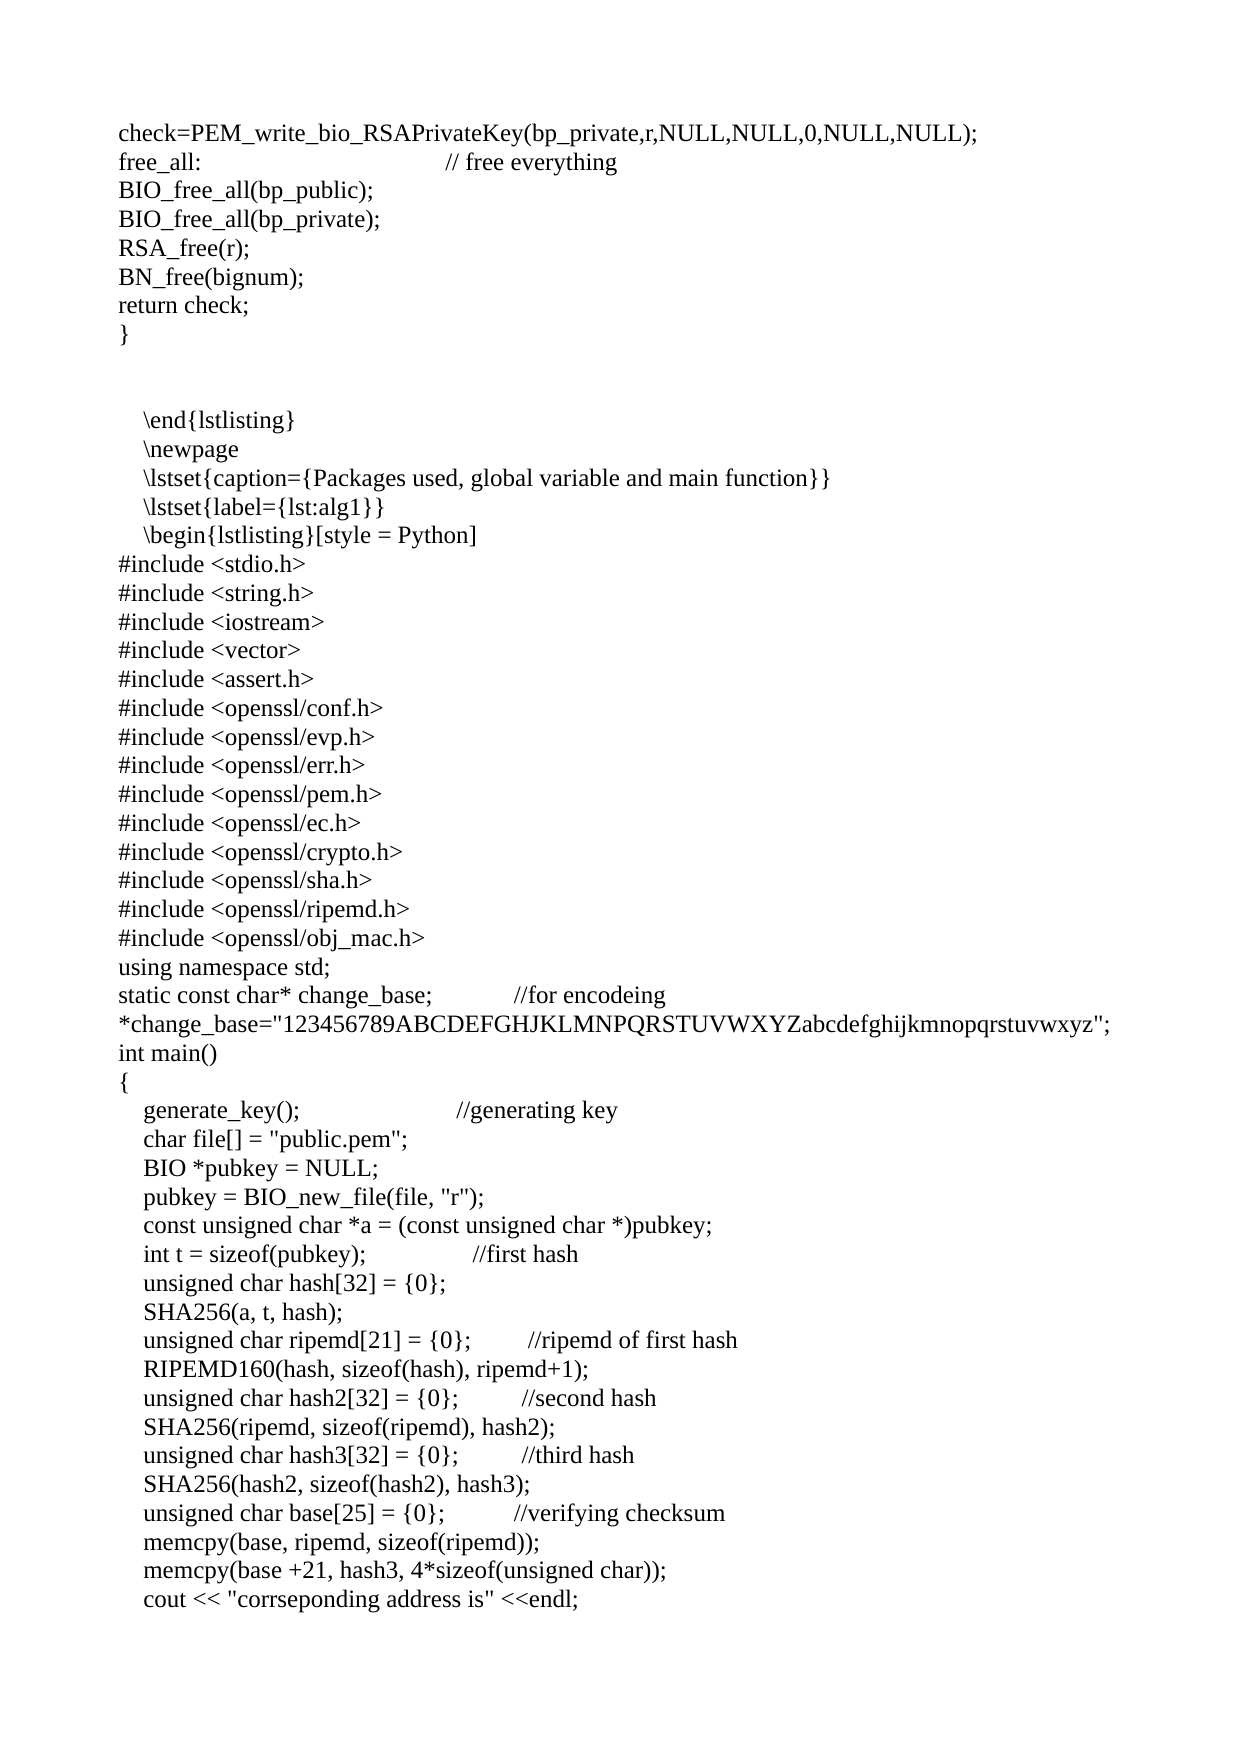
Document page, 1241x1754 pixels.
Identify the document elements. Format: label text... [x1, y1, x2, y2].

text SHA256(ripemd, sizeof(ripemd), hash2); [118, 1412, 1122, 1441]
text #include <openssl/ec.h> [118, 808, 1122, 837]
text int t = sizeof(pubkey); //first hash [118, 1239, 1122, 1268]
text #include <vector> [118, 636, 1122, 664]
text { [118, 1067, 1122, 1096]
text BIO_free_all(bp_private); [118, 204, 1122, 233]
text \begin{lstlisting}[style = Python] [118, 521, 1122, 549]
text BN_free(bignum); [118, 262, 1122, 291]
text BIO *pubkey = NULL; [118, 1153, 1122, 1182]
text #include <openssl/err.h> [118, 751, 1122, 779]
text #include <iostream> [118, 607, 1122, 636]
text #include <stdio.h> [118, 549, 1122, 578]
text int main() [118, 1038, 1122, 1067]
text unsigned char hash2[32] = {0}; //second hash [118, 1383, 1122, 1412]
text unsigned char hash[32] = {0}; [118, 1268, 1122, 1297]
text memcpy(base, ripemd, sizeof(ripemd)); [118, 1527, 1122, 1556]
text } [118, 319, 1122, 348]
text unsigned char ripemd[21] = {0}; //ripemd of first hash [118, 1326, 1122, 1354]
text \end{lstlisting} [118, 406, 1122, 434]
text #include <openssl/evp.h> [118, 722, 1122, 751]
text *change_base="123456789ABCDEFGHJKLMNPQRSTUVWXYZabcdefghijkmnopqrstuvwxyz"; [118, 1009, 1122, 1038]
text #include <openssl/obj_mac.h> [118, 923, 1122, 952]
text #include <string.h> [118, 578, 1122, 607]
text \lstset{label={lst:alg1}} [118, 492, 1122, 521]
text #include <assert.h> [118, 664, 1122, 693]
text #include <openssl/pem.h> [118, 779, 1122, 808]
text free_all: // free everything [118, 147, 1122, 176]
text const unsigned char *a = (const unsigned char *)pubkey; [118, 1211, 1122, 1239]
text SHA256(hash2, sizeof(hash2), hash3); [118, 1469, 1122, 1498]
text SHA256(a, t, hash); [118, 1297, 1122, 1326]
text cout << "corrseponding address is" <<endl; [118, 1584, 1122, 1613]
text char file[] = "public.pem"; [118, 1124, 1122, 1153]
text #include <openssl/sha.h> [118, 866, 1122, 894]
text #include <openssl/crypto.h> [118, 837, 1122, 866]
text generate_key(); //generating key [118, 1096, 1122, 1124]
text pubkey = BIO_new_file(file, "r"); [118, 1182, 1122, 1211]
text return check; [118, 291, 1122, 319]
text memcpy(base +21, hash3, 4*sizeof(unsigned char)); [118, 1556, 1122, 1584]
text unsigned char base[25] = {0}; //verifying checksum [118, 1498, 1122, 1527]
text #include <openssl/conf.h> [118, 693, 1122, 722]
text #include <openssl/ripemd.h> [118, 894, 1122, 923]
text using namespace std; [118, 952, 1122, 981]
text RSA_free(r); [118, 233, 1122, 262]
text check=PEM_write_bio_RSAPrivateKey(bp_private,r,NULL,NULL,0,NULL,NULL); [118, 118, 1122, 147]
text unsigned char hash3[32] = {0}; //third hash [118, 1441, 1122, 1469]
text \newpage [118, 434, 1122, 463]
text static const char* change_base; //for encodeing [118, 981, 1122, 1009]
text \lstset{caption={Packages used, global variable and main function}} [118, 463, 1122, 492]
text BIO_free_all(bp_public); [118, 176, 1122, 204]
text RIPEMD160(hash, sizeof(hash), ripemd+1); [118, 1354, 1122, 1383]
